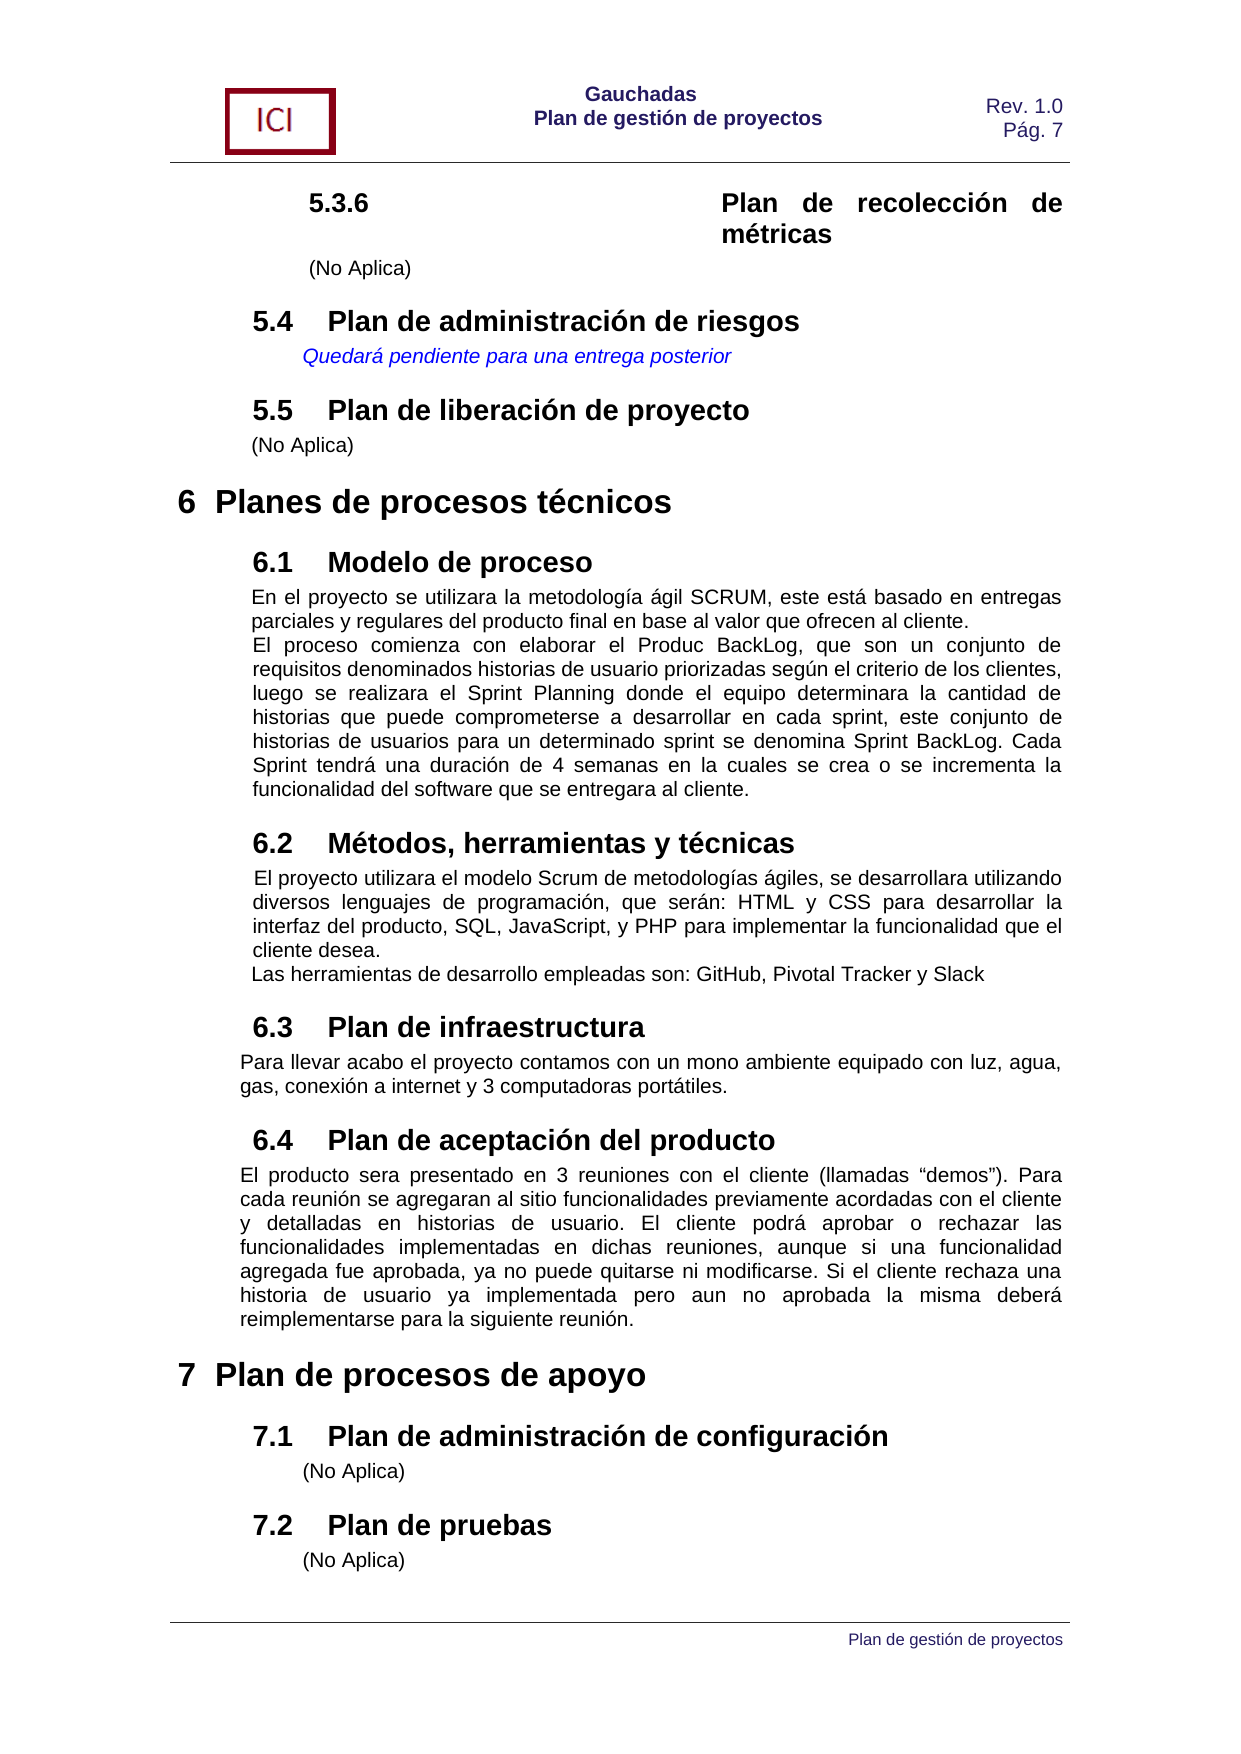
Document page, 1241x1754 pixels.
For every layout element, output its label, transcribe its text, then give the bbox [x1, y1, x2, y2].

subtitle Plan de aceptación del producto [252, 1123, 1063, 1157]
subtitle Plan de pruebas [252, 1508, 1063, 1541]
subtitle Plan de administración de configuración [252, 1419, 1063, 1452]
text En el proyecto se utilizara la metodología ágil SCRUM, este está basado en entregas parciales y regulares del producto final en base al valor que ofrecen al cliente. [251, 585, 1063, 633]
text Para llevar acabo el proyecto contamos con un mono ambiente equipado con luz, agua, gas, conexión a internet y 3 computadoras portátiles. [240, 1050, 1063, 1098]
text Las herramientas de desarrollo empleadas son: GitHub, Pivotal Tracker y Slack [177, 961, 1063, 985]
subtitle Plan de recolección de métricas [308, 187, 1063, 249]
text El proceso comienza con elaborar el Produc BackLog, que son un conjunto de requisitos denominados historias de usuario priorizadas según el criterio de los clientes, luego se realizara el Sprint Planning donde el equipo determinara la cantidad de historias que puede comprometerse a desarrollar en cada sprint, este conjunto de historias de usuarios para un determinado sprint se denomina Sprint BackLog. Cada Sprint tendrá una duración de 4 semanas en la cuales se crea o se incrementa la funcionalidad del software que se entregara al cliente. [252, 633, 1063, 801]
text (No Aplica) [251, 433, 1063, 457]
text (No Aplica) [308, 255, 1063, 279]
subtitle Plan de procesos de apoyo [177, 1356, 1063, 1394]
subtitle Planes de procesos técnicos [177, 482, 1063, 520]
subtitle Modelo de proceso [252, 545, 1063, 579]
text El producto sera presentado en 3 reuniones con el cliente (llamadas “demos”). Para cada reunión se agregaran al sitio funcionalidades previamente acordadas con el cliente y detalladas en historias de usuario. El cliente podrá aprobar o rechazar las funcionalidades implementadas en dichas reuniones, aunque si una funcionalidad agregada fue aprobada, ya no puede quitarse ni modificarse. Si el cliente rechaza una historia de usuario ya implementada pero aun no aprobada la misma deberá reimplementarse para la siguiente reunión. [240, 1163, 1063, 1331]
subtitle Métodos, herramientas y técnicas [252, 826, 1063, 859]
text (No Aplica) [302, 1459, 1063, 1483]
text Quedará pendiente para una entrega posterior [302, 344, 1063, 368]
subtitle Plan de infraestructura [252, 1010, 1063, 1044]
subtitle Plan de liberación de proyecto [252, 393, 1063, 427]
subtitle Plan de administración de riesgos [252, 304, 1063, 338]
picture [225, 88, 336, 155]
text El proyecto utilizara el modelo Scrum de metodologías ágiles, se desarrollara utilizando diversos lenguajes de programación, que serán: HTML y CSS para desarrollar la interfaz del producto, SQL, JavaScript, y PHP para implementar la funcionalidad que el cliente desea. [252, 866, 1063, 961]
text (No Aplica) [302, 1547, 1063, 1571]
